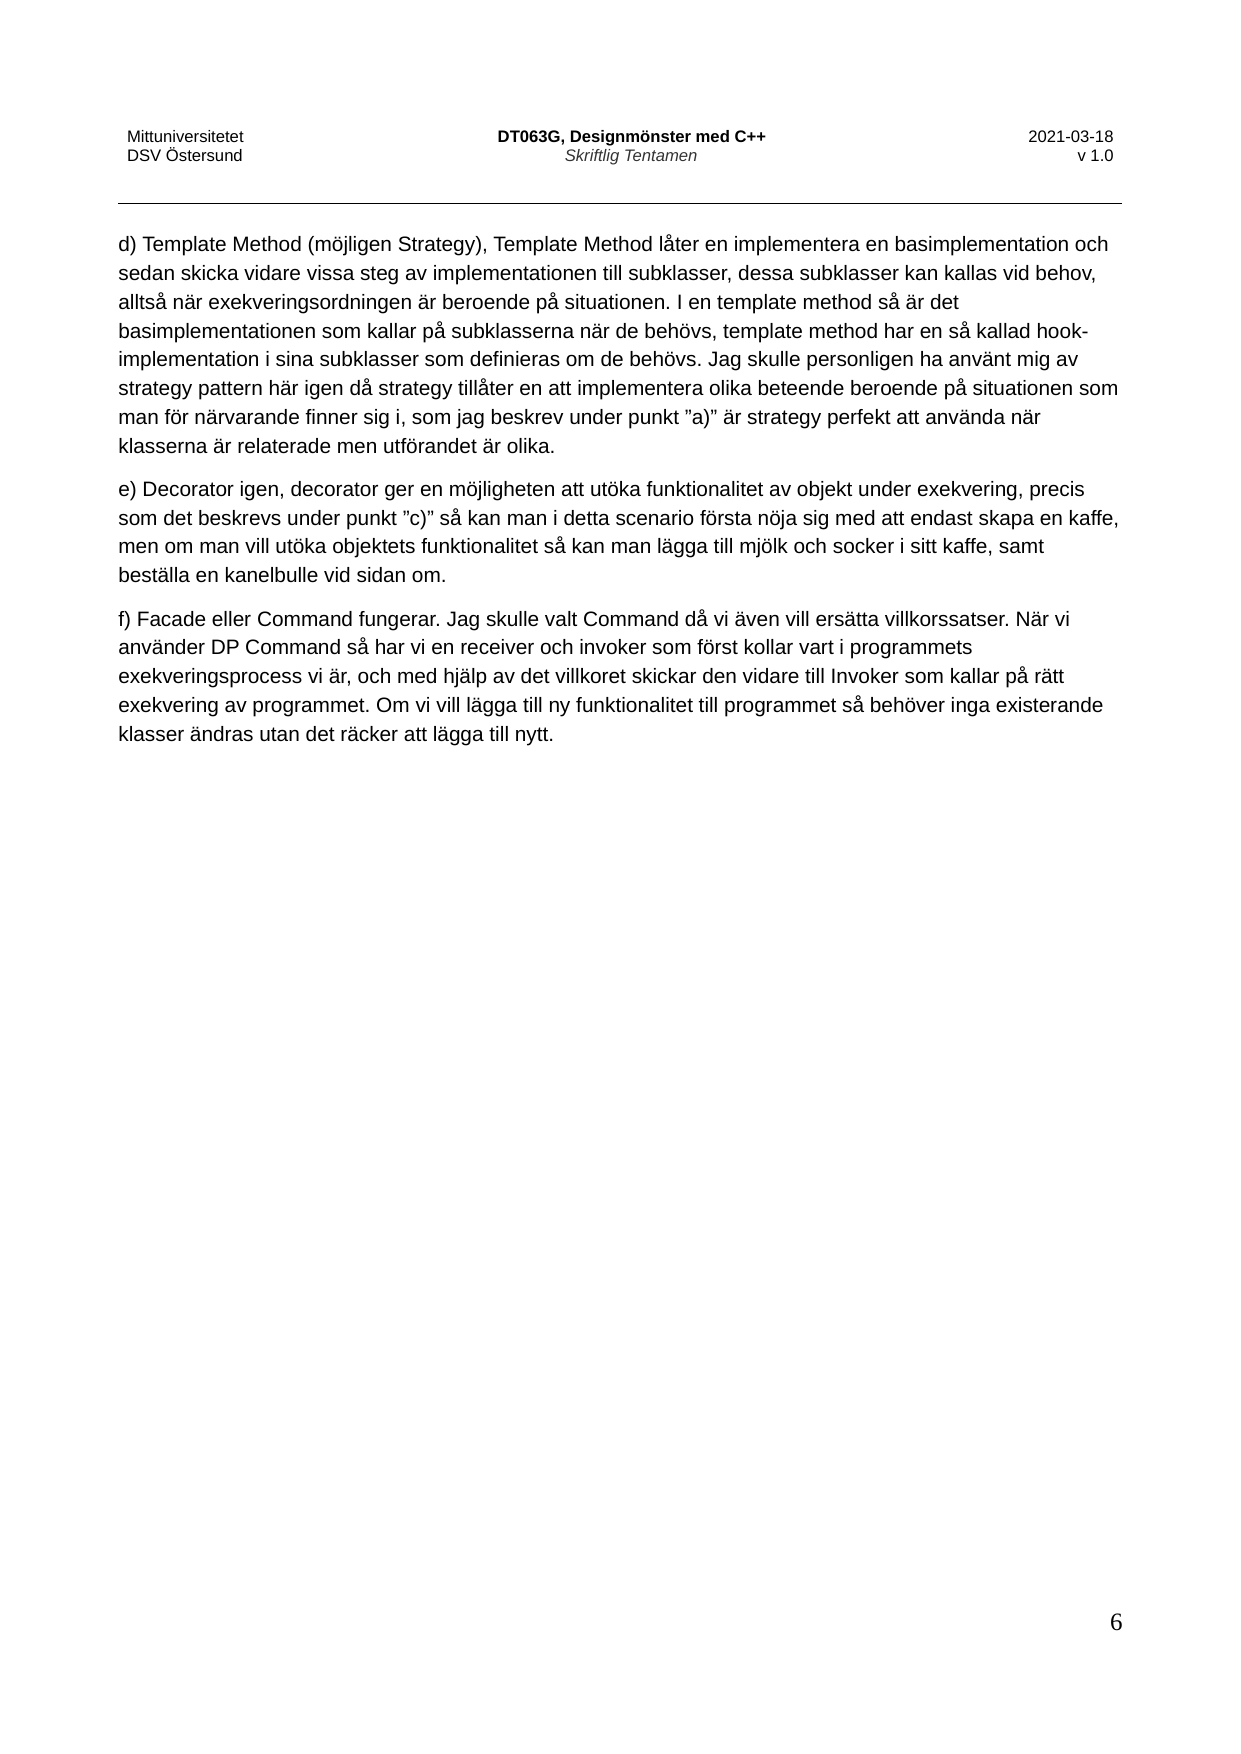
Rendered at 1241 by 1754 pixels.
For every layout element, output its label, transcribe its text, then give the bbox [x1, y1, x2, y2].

text d) Template Method (möjligen Strategy), Template Method låter en implementera en basimplementation och sedan skicka vidare vissa steg av implementationen till subklasser, dessa subklasser kan kallas vid behov, alltså när exekveringsordningen är beroende på situationen. I en template method så är det basimplementationen som kallar på subklasserna när de behövs, template method har en så kallad hook-implementation i sina subklasser som definieras om de behövs. Jag skulle personligen ha använt mig av strategy pattern här igen då strategy tillåter en att implementera olika beteende beroende på situationen som man för närvarande finner sig i, som jag beskrev under punkt ”a)” är strategy perfekt att använda när klasserna är relaterade men utförandet är olika. [118, 232, 1122, 457]
text f) Facade eller Command fungerar. Jag skulle valt Command då vi även vill ersätta villkorssatser. När vi använder DP Command så har vi en receiver och invoker som först kollar vart i programmets exekveringsprocess vi är, och med hjälp av det villkoret skickar den vidare till Invoker som kallar på rätt exekvering av programmet. Om vi vill lägga till ny funktionalitet till programmet så behöver inga existerande klasser ändras utan det räcker att lägga till nytt. [118, 606, 1122, 745]
text e) Decorator igen, decorator ger en möjligheten att utöka funktionalitet av objekt under exekvering, precis som det beskrevs under punkt ”c)” så kan man i detta scenario första nöja sig med att endast skapa en kaffe, men om man vill utöka objektets funktionalitet så kan man lägga till mjölk och socker i sitt kaffe, samt beställa en kanelbulle vid sidan om. [118, 477, 1122, 587]
